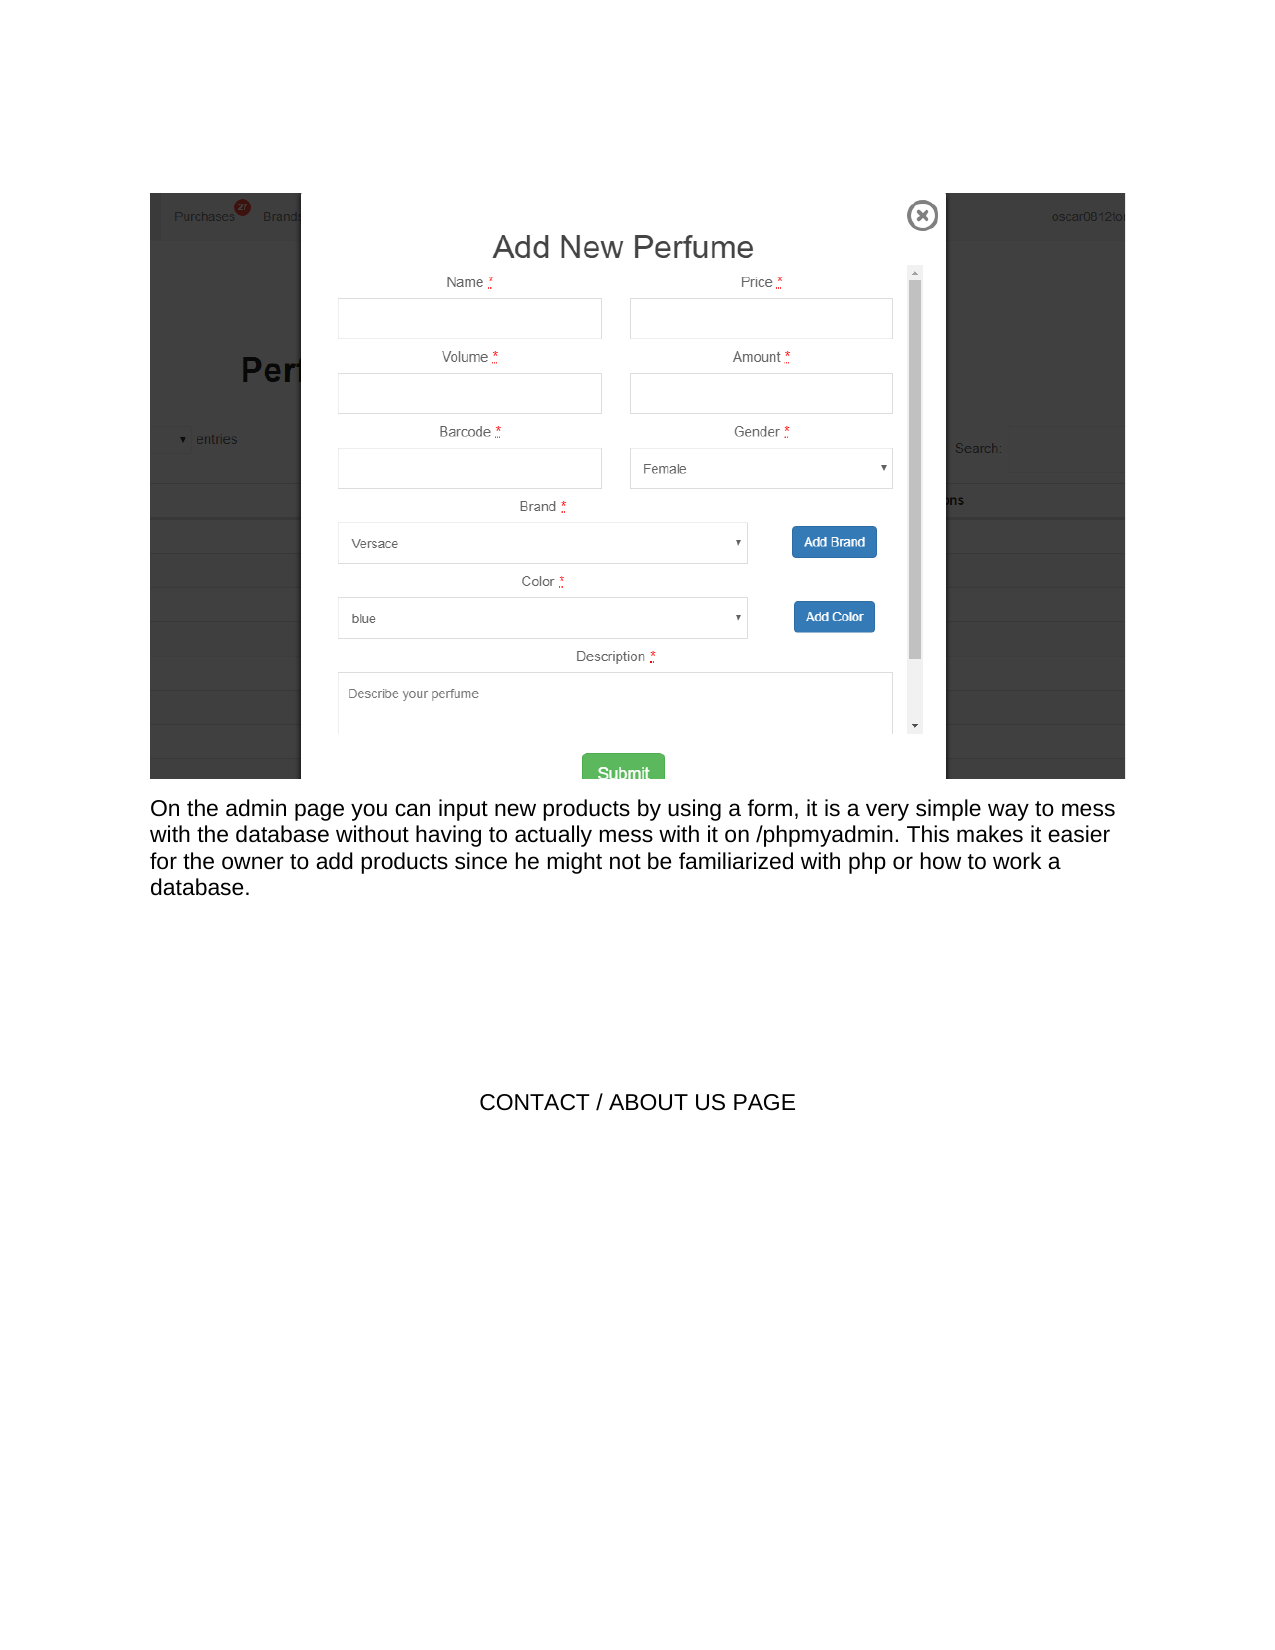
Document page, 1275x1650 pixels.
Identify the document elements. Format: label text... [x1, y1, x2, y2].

text CONTACT / ABOUT US PAGE [150, 1089, 1125, 1116]
picture [150, 193, 1125, 779]
text On the admin page you can input new products by using a form, it is a very simple way to mess with the database without having to actually mess with it on /phpmyadmin. This makes it easier for the owner to add products since he might not be familiarized with php or how to work a database. [150, 795, 1125, 901]
